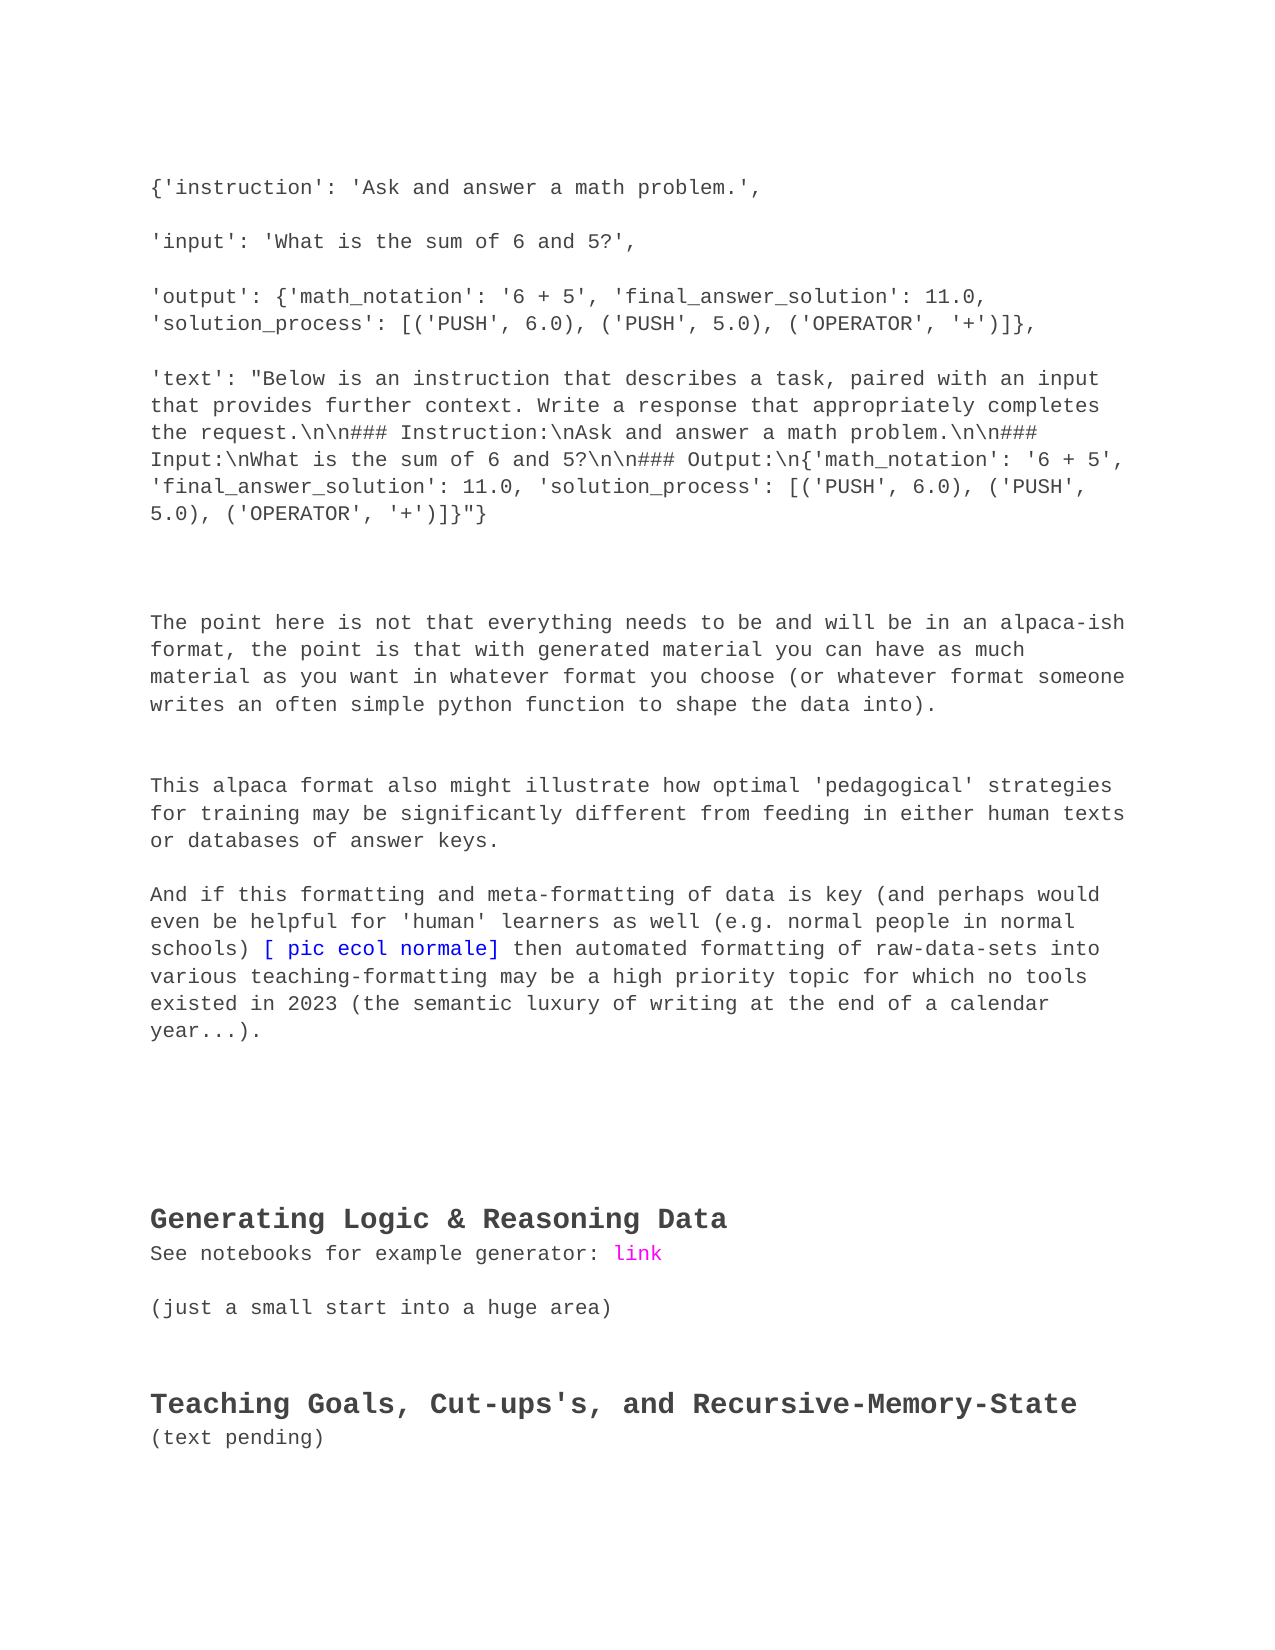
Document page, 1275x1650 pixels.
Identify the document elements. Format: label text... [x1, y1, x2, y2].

text (just a small start into a huge area) [150, 1297, 1125, 1321]
text 'text': "Below is an instruction that describes a task, paired with an input that provides further context. Write a response that appropriately completes the request.\n\n### Instruction:\nAsk and answer a math problem.\n\n### Input:\nWhat is the sum of 6 and 5?\n\n### Output:\n{'math_notation': '6 + 5', 'final_answer_solution': 11.0, 'solution_process': [('PUSH', 6.0), ('PUSH', 5.0), ('OPERATOR', '+')]}"} [150, 367, 1125, 527]
text The point here is not that everything needs to be and will be in an alpaca-ish format, the point is that with generated material you can have as much material as you want in whatever format you choose (or whatever format someone writes an often simple python function to shape the data into). [150, 612, 1125, 717]
text And if this formatting and meta-formatting of data is key (and perhaps would even be helpful for 'human' learners as well (e.g. normal people in normal schools) [ pic ecol normale] then automated formatting of raw-data-sets into various teaching-formatting may be a high priority topic for which no tools existed in 2023 (the semantic luxury of writing at the end of a calendar year...). [150, 884, 1125, 1044]
text {'instruction': 'Ask and answer a math problem.', [150, 177, 1125, 201]
text See notebooks for example generator: link [150, 1242, 1125, 1266]
text This alpaca format also might illustrate how optimal 'pedagogical' strategies for training may be significantly different from feeding in either human texts or databases of answer keys. [150, 775, 1125, 853]
text Teaching Goals, Cut-ups's, and Recursive-Memory-State [150, 1389, 1125, 1422]
text Generating Logic & Reasoning Data [150, 1204, 1125, 1238]
text 'input': 'What is the sum of 6 and 5?', [150, 232, 1125, 255]
text (text pending) [150, 1427, 1125, 1451]
text 'output': {'math_notation': '6 + 5', 'final_answer_solution': 11.0, 'solution_process': [('PUSH', 6.0), ('PUSH', 5.0), ('OPERATOR', '+')]}, [150, 286, 1125, 337]
